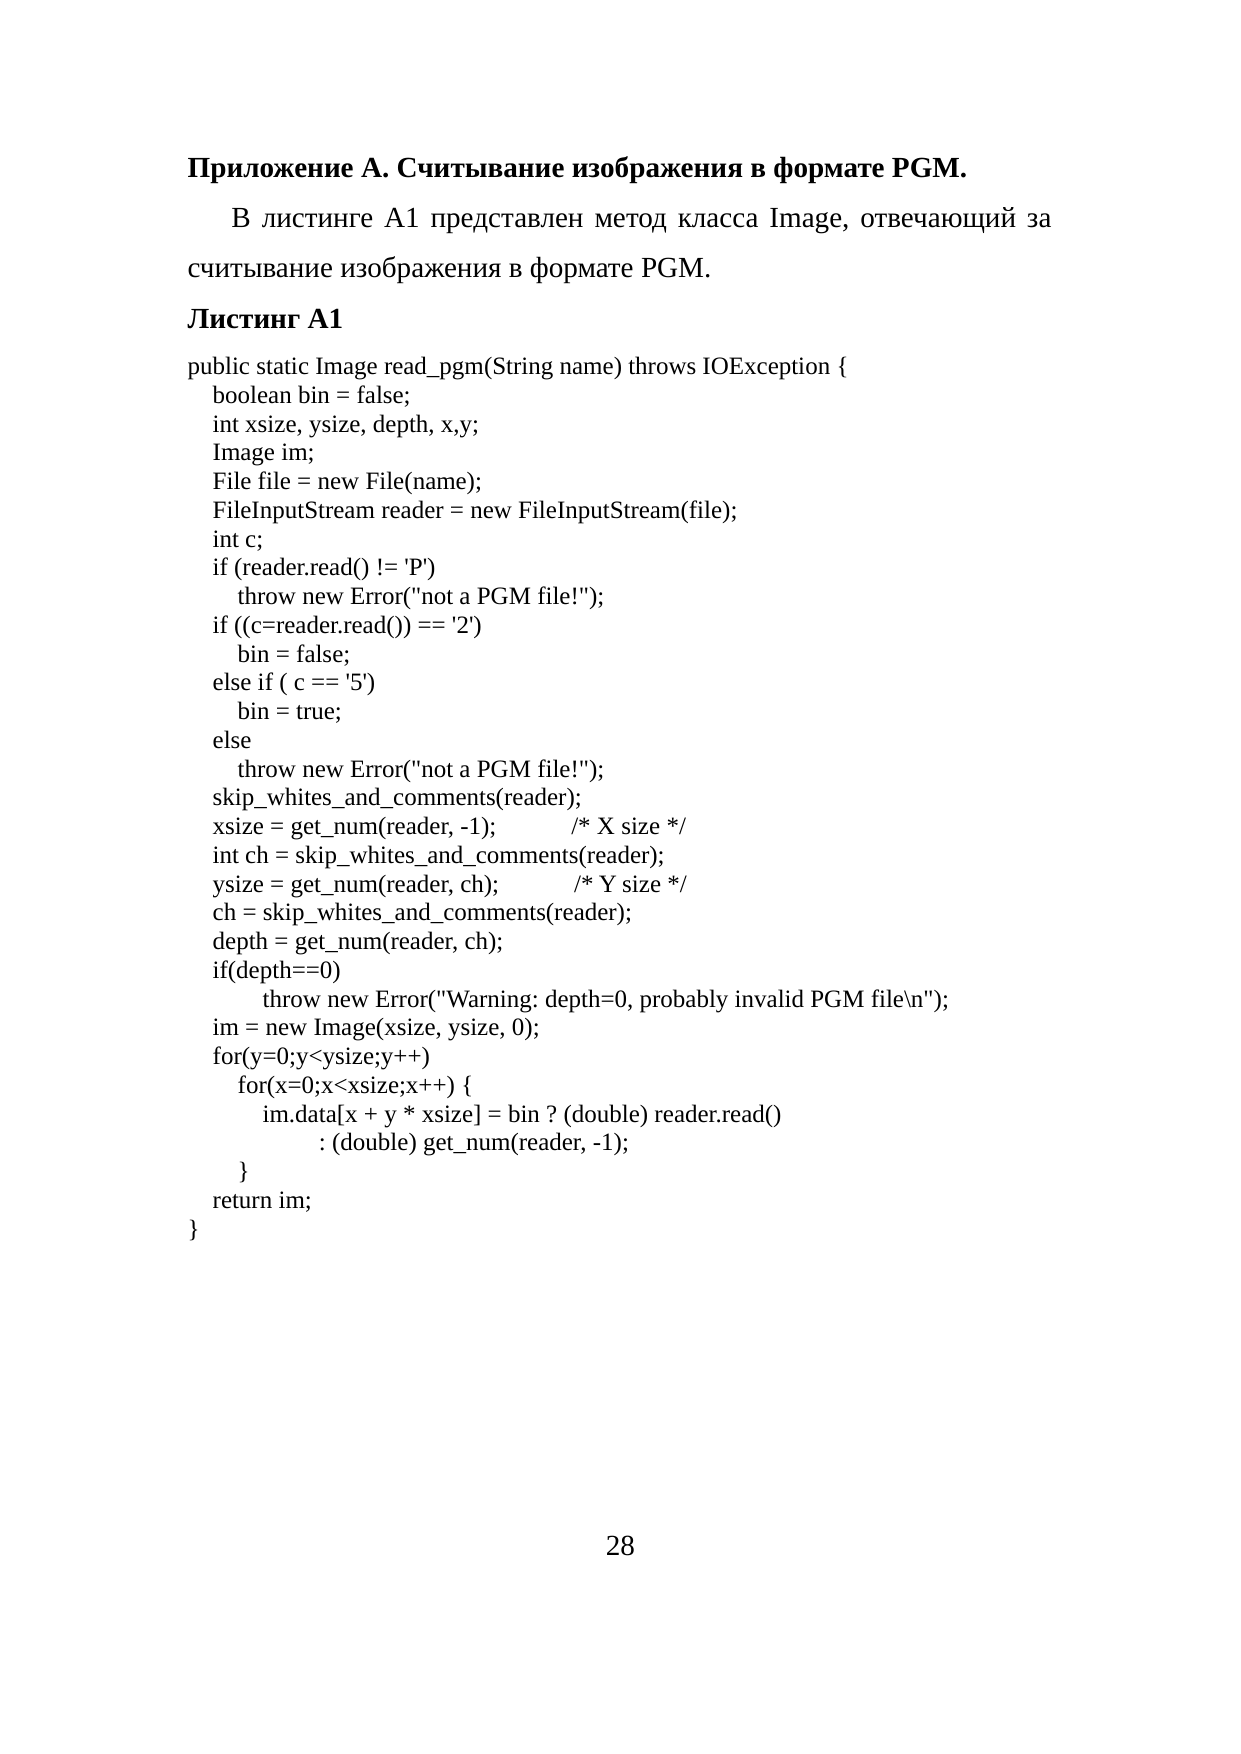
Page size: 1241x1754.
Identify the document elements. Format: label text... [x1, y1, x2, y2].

text 28 [187, 1528, 1053, 1561]
text ysize = get_num(reader, ch); /* Y size */ [187, 869, 1053, 897]
text throw new Error("Warning: depth=0, probably invalid PGM file\n"); [187, 984, 1053, 1012]
text } [187, 1156, 1053, 1185]
text for(x=0;x<xsize;x++) { [187, 1070, 1053, 1099]
text if(depth==0) [187, 955, 1053, 984]
text else if ( c == '5') [187, 667, 1053, 696]
text File file = new File(name); [187, 466, 1053, 495]
text return im; [187, 1185, 1053, 1214]
text if ((c=reader.read()) == '2') [187, 610, 1053, 639]
text boolean bin = false; [187, 380, 1053, 409]
text xsize = get_num(reader, -1); /* X size */ [187, 811, 1053, 840]
text FileInputStream reader = new FileInputStream(file); [187, 495, 1053, 524]
text im.data[x + y * xsize] = bin ? (double) reader.read() [187, 1099, 1053, 1127]
text public static Image read_pgm(String name) throws IOException { [187, 351, 1053, 380]
text int xsize, ysize, depth, x,y; [187, 409, 1053, 437]
text for(y=0;y<ysize;y++) [187, 1041, 1053, 1070]
text im = new Image(xsize, ysize, 0); [187, 1012, 1053, 1041]
text bin = true; [187, 696, 1053, 725]
text int ch = skip_whites_and_comments(reader); [187, 840, 1053, 869]
text } [187, 1214, 1053, 1242]
text ch = skip_whites_and_comments(reader); [187, 897, 1053, 926]
text Приложение А. Считывание изображения в формате PGM. [187, 150, 1053, 183]
text else [187, 725, 1053, 754]
text skip_whites_and_comments(reader); [187, 782, 1053, 811]
text throw new Error("not a PGM file!"); [187, 581, 1053, 610]
text В листинге A1 представлен метод класса Image, отвечающий за считывание изображения в формате PGM. [187, 200, 1053, 284]
text int c; [187, 524, 1053, 552]
text throw new Error("not a PGM file!"); [187, 754, 1053, 782]
text : (double) get_num(reader, -1); [187, 1127, 1053, 1156]
text bin = false; [187, 639, 1053, 667]
text Листинг А1 [187, 301, 1053, 334]
text if (reader.read() != 'P') [187, 552, 1053, 581]
text depth = get_num(reader, ch); [187, 926, 1053, 955]
text Image im; [187, 437, 1053, 466]
